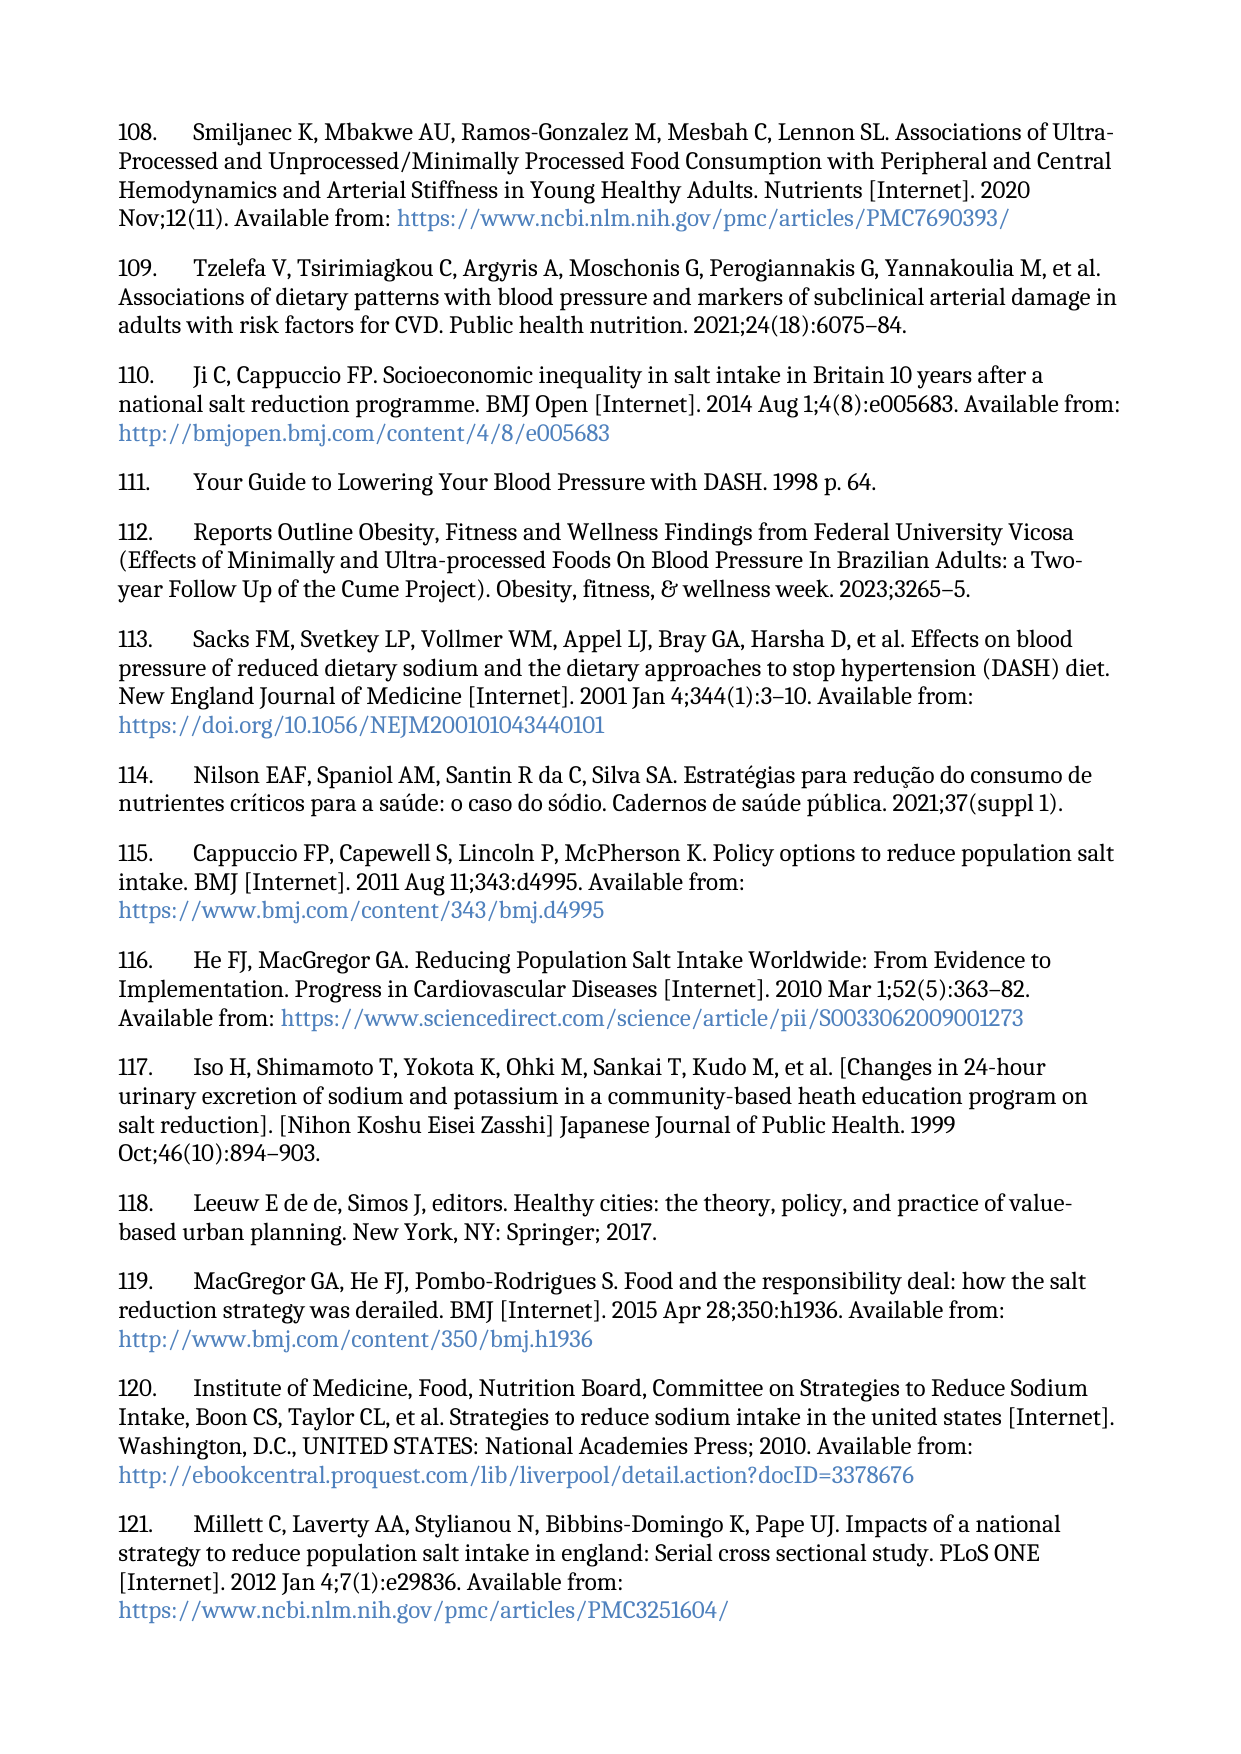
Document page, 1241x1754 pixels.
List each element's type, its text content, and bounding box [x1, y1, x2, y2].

text 117. Iso H, Shimamoto T, Yokota K, Ohki M, Sankai T, Kudo M, et al. [Changes in 24-hour urinary excretion of sodium and potassium in a community-based heath education program on salt reduction]. [Nihon Koshu Eisei Zasshi] Japanese Journal of Public Health. 1999 Oct;46(10):894–903. [118, 1053, 1122, 1168]
text 114. Nilson EAF, Spaniol AM, Santin R da C, Silva SA. Estratégias para redução do consumo de nutrientes críticos para a saúde: o caso do sódio. Cadernos de saúde pública. 2021;37(suppl 1). [118, 761, 1122, 818]
text 119. MacGregor GA, He FJ, Pombo-Rodrigues S. Food and the responsibility deal: how the salt reduction strategy was derailed. BMJ [Internet]. 2015 Apr 28;350:h1936. Available from: http://www.bmj.com/content/350/bmj.h1936 [118, 1267, 1122, 1353]
text 109. Tzelefa V, Tsirimiagkou C, Argyris A, Moschonis G, Perogiannakis G, Yannakoulia M, et al. Associations of dietary patterns with blood pressure and markers of subclinical arterial damage in adults with risk factors for CVD. Public health nutrition. 2021;24(18):6075–84. [118, 254, 1122, 340]
text 121. Millett C, Laverty AA, Stylianou N, Bibbins-Domingo K, Pape UJ. Impacts of a national strategy to reduce population salt intake in england: Serial cross sectional study. PLoS ONE [Internet]. 2012 Jan 4;7(1):e29836. Available from: https://www.ncbi.nlm.nih.gov/pmc/articles/PMC3251604/ [118, 1510, 1122, 1625]
text 115. Cappuccio FP, Capewell S, Lincoln P, McPherson K. Policy options to reduce population salt intake. BMJ [Internet]. 2011 Aug 11;343:d4995. Available from: https://www.bmj.com/content/343/bmj.d4995 [118, 839, 1122, 925]
text 108. Smiljanec K, Mbakwe AU, Ramos-Gonzalez M, Mesbah C, Lennon SL. Associations of Ultra-Processed and Unprocessed/Minimally Processed Food Consumption with Peripheral and Central Hemodynamics and Arterial Stiffness in Young Healthy Adults. Nutrients [Internet]. 2020 Nov;12(11). Available from: https://www.ncbi.nlm.nih.gov/pmc/articles/PMC7690393/ [118, 118, 1122, 233]
text 118. Leeuw E de de, Simos J, editors. Healthy cities: the theory, policy, and practice of value-based urban planning. New York, NY: Springer; 2017. [118, 1189, 1122, 1246]
text 110. Ji C, Cappuccio FP. Socioeconomic inequality in salt intake in Britain 10 years after a national salt reduction programme. BMJ Open [Internet]. 2014 Aug 1;4(8):e005683. Available from: http://bmjopen.bmj.com/content/4/8/e005683 [118, 361, 1122, 447]
text 111. Your Guide to Lowering Your Blood Pressure with DASH. 1998 p. 64. [118, 468, 1122, 497]
text 120. Institute of Medicine, Food, Nutrition Board, Committee on Strategies to Reduce Sodium Intake, Boon CS, Taylor CL, et al. Strategies to reduce sodium intake in the united states [Internet]. Washington, D.C., UNITED STATES: National Academies Press; 2010. Available from: http://ebookcentral.proquest.com/lib/liverpool/detail.action?docID=3378676 [118, 1374, 1122, 1489]
text 112. Reports Outline Obesity, Fitness and Wellness Findings from Federal University Vicosa (Effects of Minimally and Ultra-processed Foods On Blood Pressure In Brazilian Adults: a Two-year Follow Up of the Cume Project). Obesity, fitness, & wellness week. 2023;3265–5. [118, 518, 1122, 604]
text 113. Sacks FM, Svetkey LP, Vollmer WM, Appel LJ, Bray GA, Harsha D, et al. Effects on blood pressure of reduced dietary sodium and the dietary approaches to stop hypertension (DASH) diet. New England Journal of Medicine [Internet]. 2001 Jan 4;344(1):3–10. Available from: https://doi.org/10.1056/NEJM200101043440101 [118, 625, 1122, 740]
text 116. He FJ, MacGregor GA. Reducing Population Salt Intake Worldwide: From Evidence to Implementation. Progress in Cardiovascular Diseases [Internet]. 2010 Mar 1;52(5):363–82. Available from: https://www.sciencedirect.com/science/article/pii/S0033062009001273 [118, 946, 1122, 1032]
